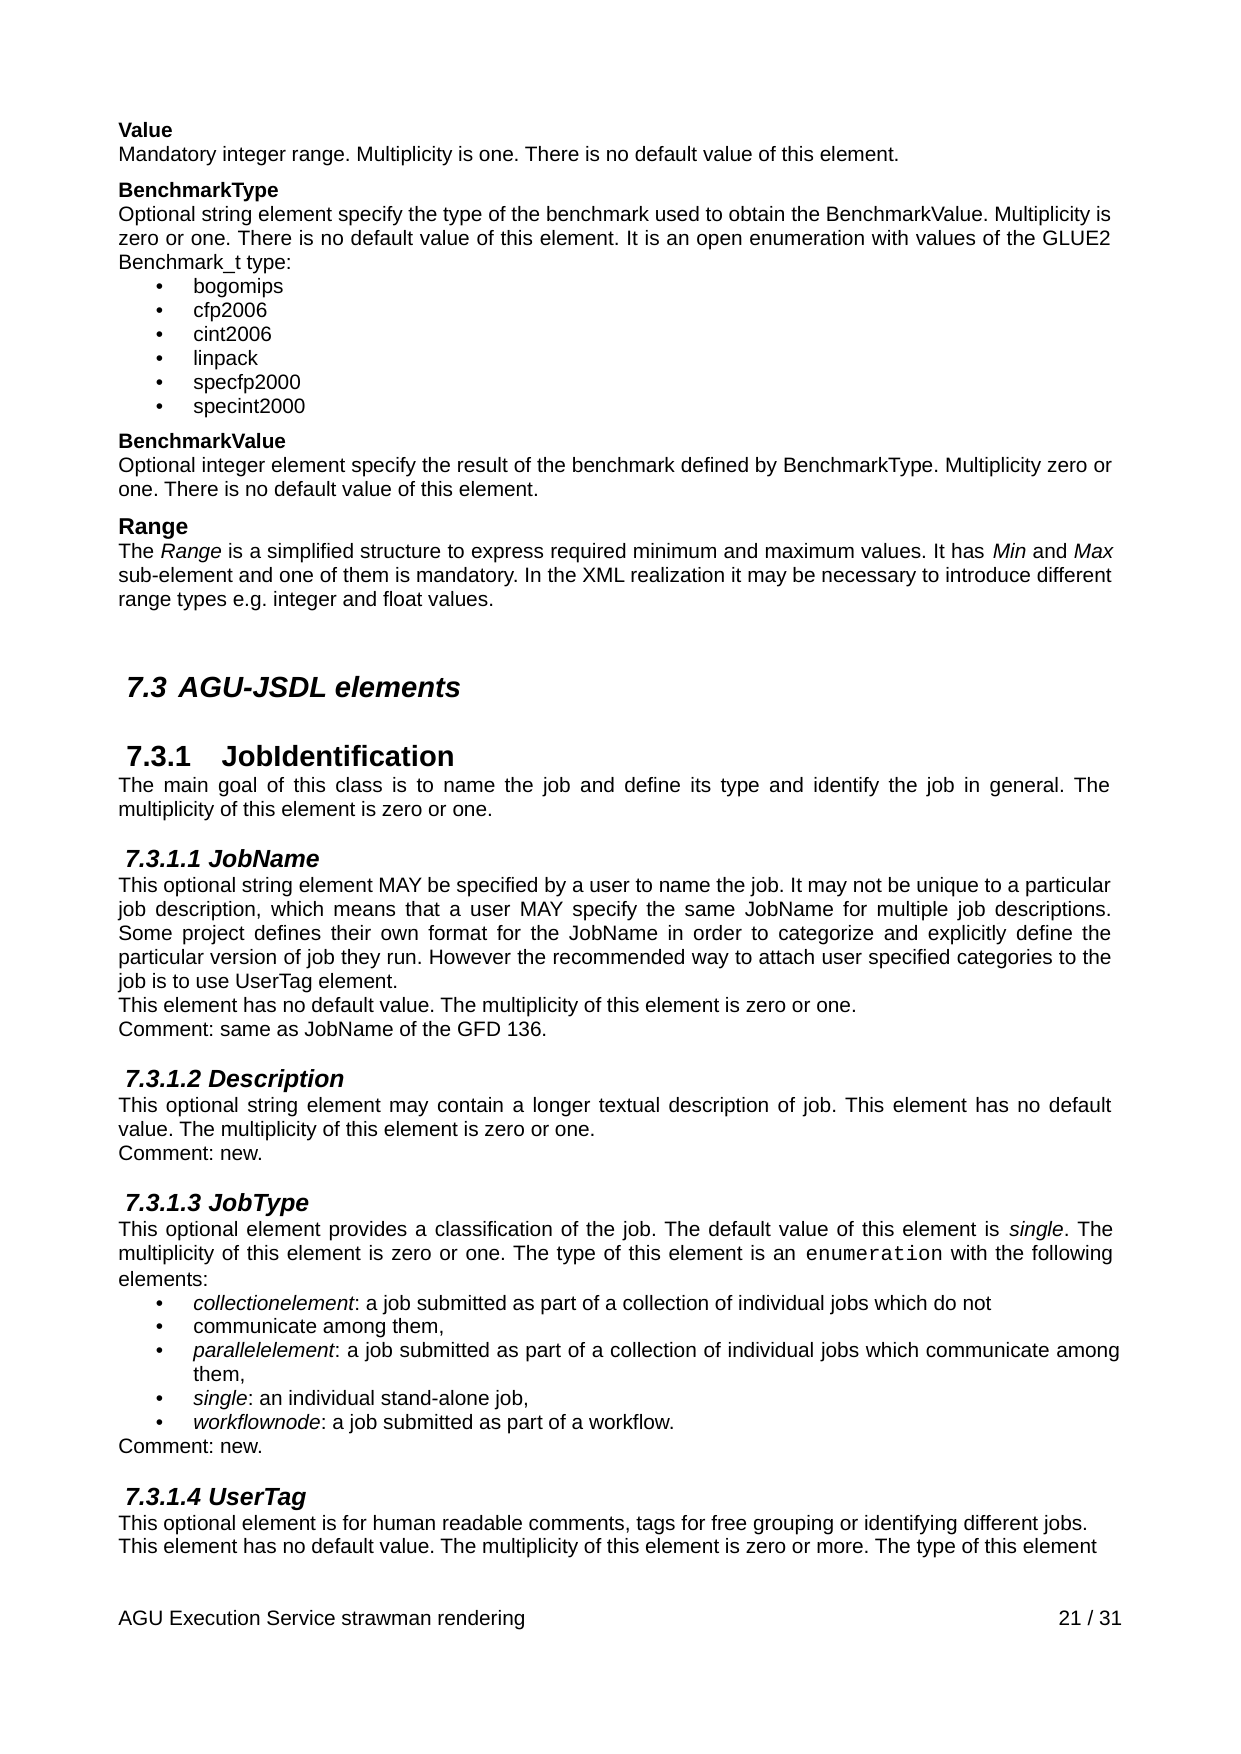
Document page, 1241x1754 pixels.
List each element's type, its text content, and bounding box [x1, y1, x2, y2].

text Comment: new. [118, 1141, 1113, 1164]
subtitle UserTag [118, 1482, 1113, 1510]
text Optional integer element specify the result of the benchmark defined by BenchmarkType. Multiplicity zero or one. There is no default value of this element. [118, 453, 1113, 501]
list cint2006 [156, 322, 1122, 346]
text Comment: new. [118, 1434, 1122, 1458]
list cfp2006 [156, 298, 1122, 322]
text Range [118, 513, 1113, 539]
text This optional string element may contain a longer textual description of job. This element has no default value. The multiplicity of this element is zero or one. [118, 1093, 1113, 1141]
list linpack [156, 346, 1122, 369]
text BenchmarkType [118, 178, 1113, 202]
list specint2000 [156, 393, 1122, 417]
text The main goal of this class is to name the job and define its type and identify the job in general. The multiplicity of this element is zero or one. [118, 773, 1113, 821]
list single: an individual stand-alone job, [156, 1386, 1122, 1410]
subtitle JobName [118, 844, 1122, 873]
text This optional string element MAY be specified by a user to name the job. It may not be unique to a particular job description, which means that a user MAY specify the same JobName for multiple job descriptions. Some project defines their own format for the JobName in order to categorize and explicitly define the particular version of job they run. However the recommended way to attach user specified categories to the job is to use UserTag element. [118, 873, 1113, 992]
subtitle JobType [118, 1188, 1113, 1217]
text The Range is a simplified structure to express required minimum and maximum values. It has Min and Max sub-element and one of them is mandatory. In the XML realization it may be necessary to introduce different range types e.g. integer and float values. [118, 539, 1113, 611]
text This element has no default value. The multiplicity of this element is zero or one. [118, 992, 1113, 1016]
text Optional string element specify the type of the benchmark used to obtain the BenchmarkValue. Multiplicity is zero or one. There is no default value of this element. It is an open enumeration with values of the GLUE2 Benchmark_t type: [118, 202, 1113, 274]
subtitle AGU-JSDL elements [118, 670, 1122, 704]
text BenchmarkValue [118, 429, 1113, 453]
list bogomips [156, 274, 1122, 298]
text Value [118, 118, 1113, 142]
list parallelelement: a job submitted as part of a collection of individual jobs which communicate among them, [156, 1338, 1122, 1386]
text Comment: same as JobName of the GFD 136. [118, 1016, 1113, 1040]
list communicate among them, [156, 1314, 1122, 1338]
text Mandatory integer range. Multiplicity is one. There is no default value of this element. [118, 142, 1113, 166]
subtitle Description [118, 1064, 1113, 1093]
list specfp2000 [156, 369, 1122, 393]
list collectionelement: a job submitted as part of a collection of individual jobs which do not [156, 1290, 1122, 1314]
list workflownode: a job submitted as part of a workflow. [156, 1410, 1122, 1434]
text This optional element provides a classification of the job. The default value of this element is single. The multiplicity of this element is zero or one. The type of this element is an enumeration with the following elements: [118, 1217, 1113, 1290]
text This optional element is for human readable comments, tags for free grouping or identifying different jobs. This element has no default value. The multiplicity of this element is zero or more. The type of this element [118, 1510, 1113, 1558]
subtitle JobIdentification [118, 739, 1122, 773]
